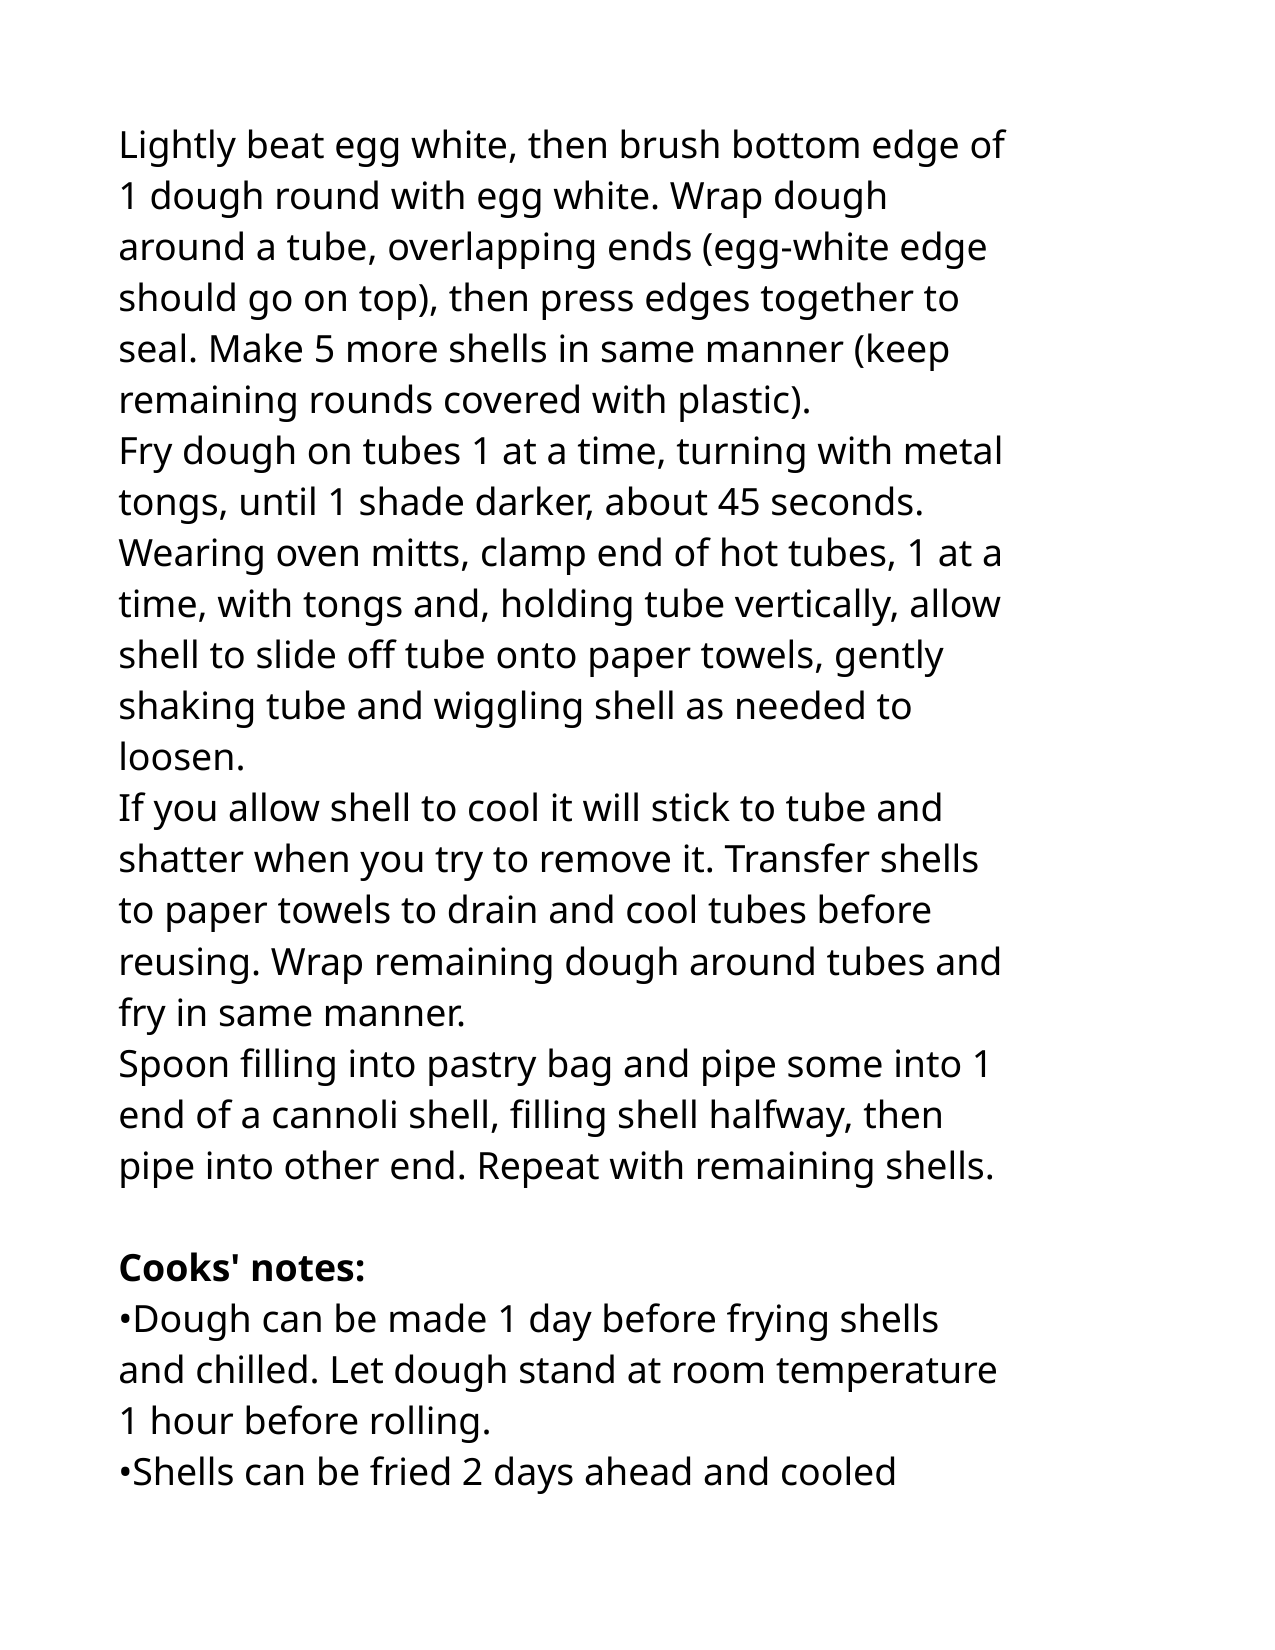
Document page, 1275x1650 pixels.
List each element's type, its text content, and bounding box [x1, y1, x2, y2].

table_header Lightly beat egg white, then brush bottom edge of 1 dough round with egg white. Wrap dough around a tube, overlapping ends (egg-white edge should go on top), then press edges together to seal. Make 5 more shells in same manner (keep remaining rounds covered with plastic). Fry dough on tubes 1 at a time, turning with metal tongs, until 1 shade darker, about 45 seconds. Wearing oven mitts, clamp end of hot tubes, 1 at a time, with tongs and, holding tube vertically, allow shell to slide off tube onto paper towels, gently shaking tube and wiggling shell as needed to loosen. If you allow shell to cool it will stick to tube and shatter when you try to remove it. Transfer shells to paper towels to drain and cool tubes before reusing. Wrap remaining dough around tubes and fry in same manner. Spoon filling into pastry bag and pipe some into 1 end of a cannoli shell, filling shell halfway, then pipe into other end. Repeat with remaining shells. Cooks' notes: •Dough can be made 1 day before frying shells and chilled. Let dough stand at room temperature 1 hour before rolling. •Shells can be fried 2 days ahead and cooled [107, 118, 1018, 1496]
